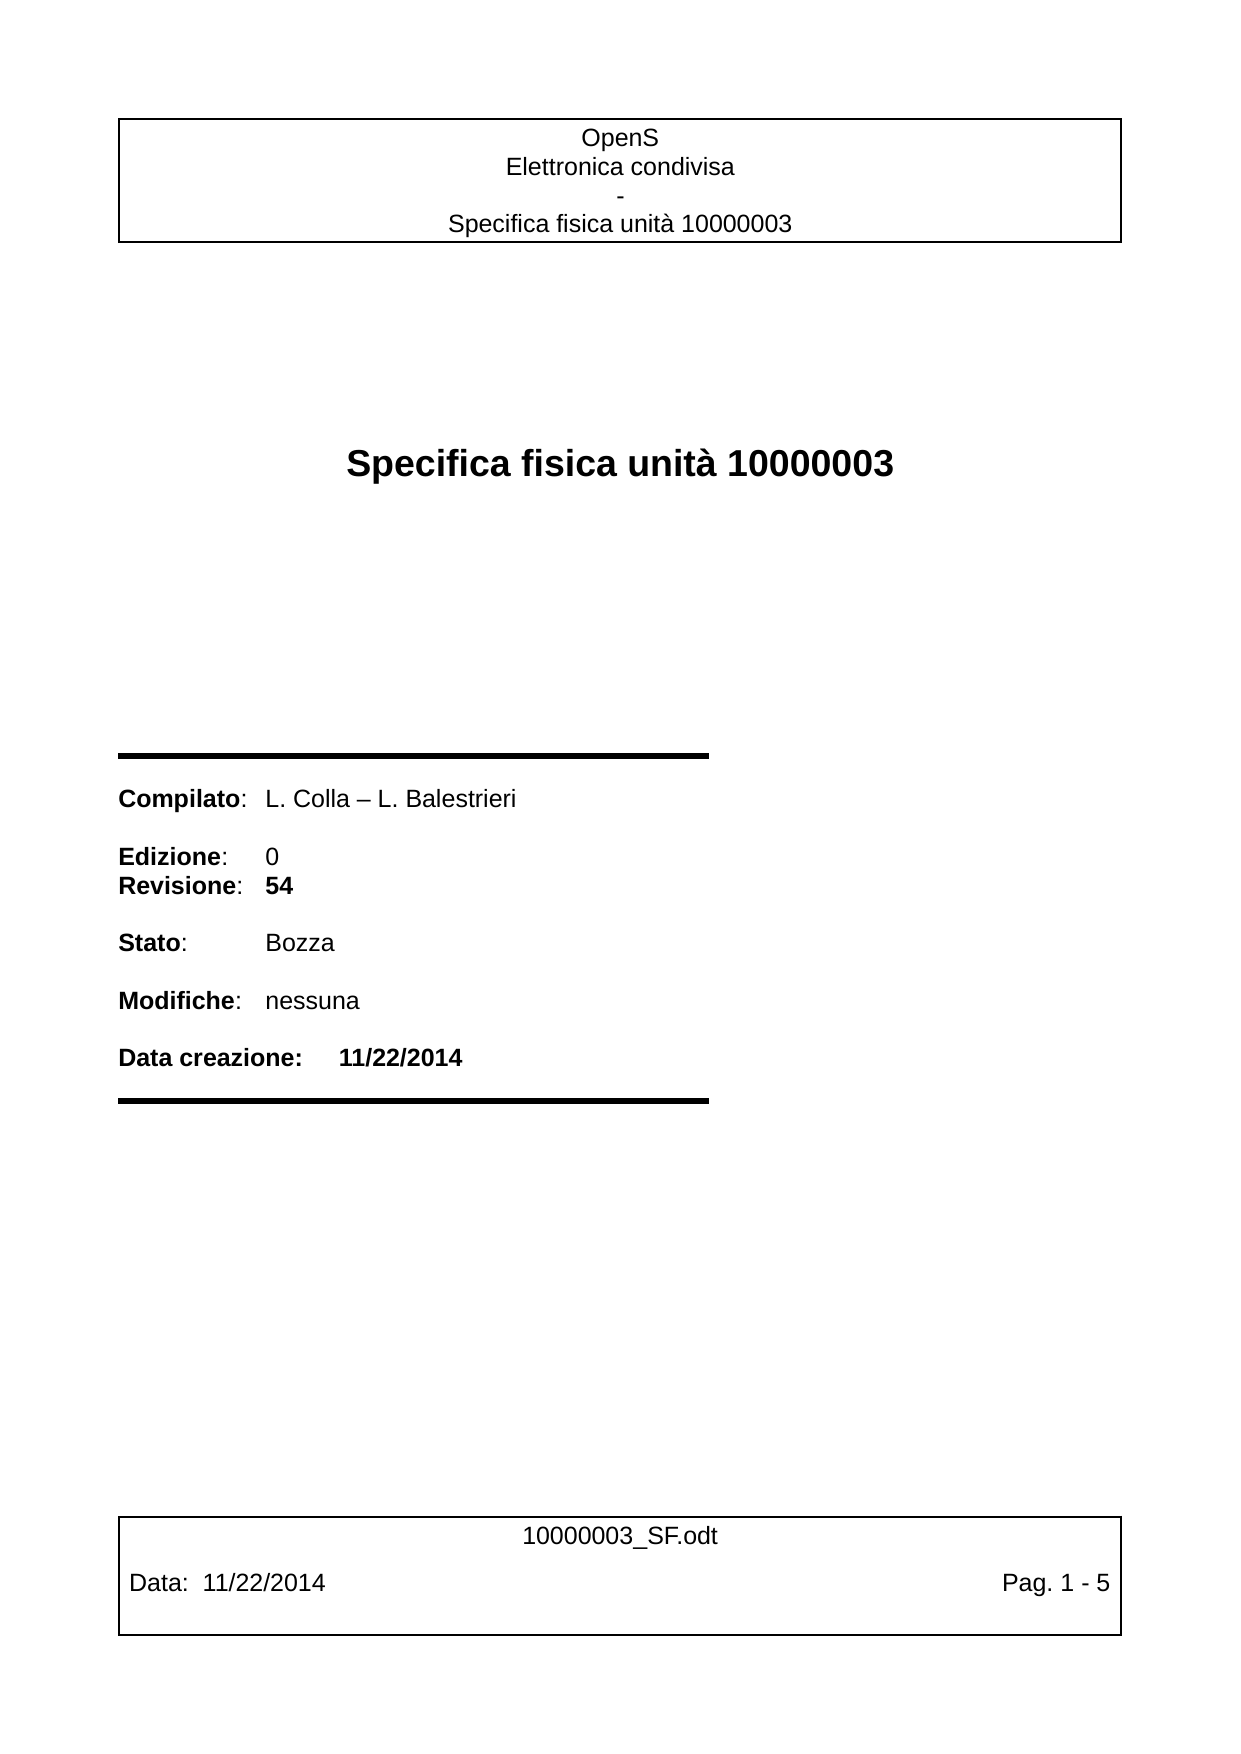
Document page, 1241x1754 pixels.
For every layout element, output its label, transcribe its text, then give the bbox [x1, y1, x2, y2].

text Edizione: 0 [118, 842, 1121, 871]
title Specifica fisica unità 10000003 [118, 441, 1122, 484]
text Revisione: 54 [118, 871, 1121, 899]
text Modifiche: nessuna [118, 986, 1121, 1014]
text Data creazione: 22/11/2014 [118, 1043, 1121, 1072]
text Stato: Bozza [118, 928, 1121, 957]
text Compilato: L. Colla – L. Balestrieri [118, 784, 1121, 813]
